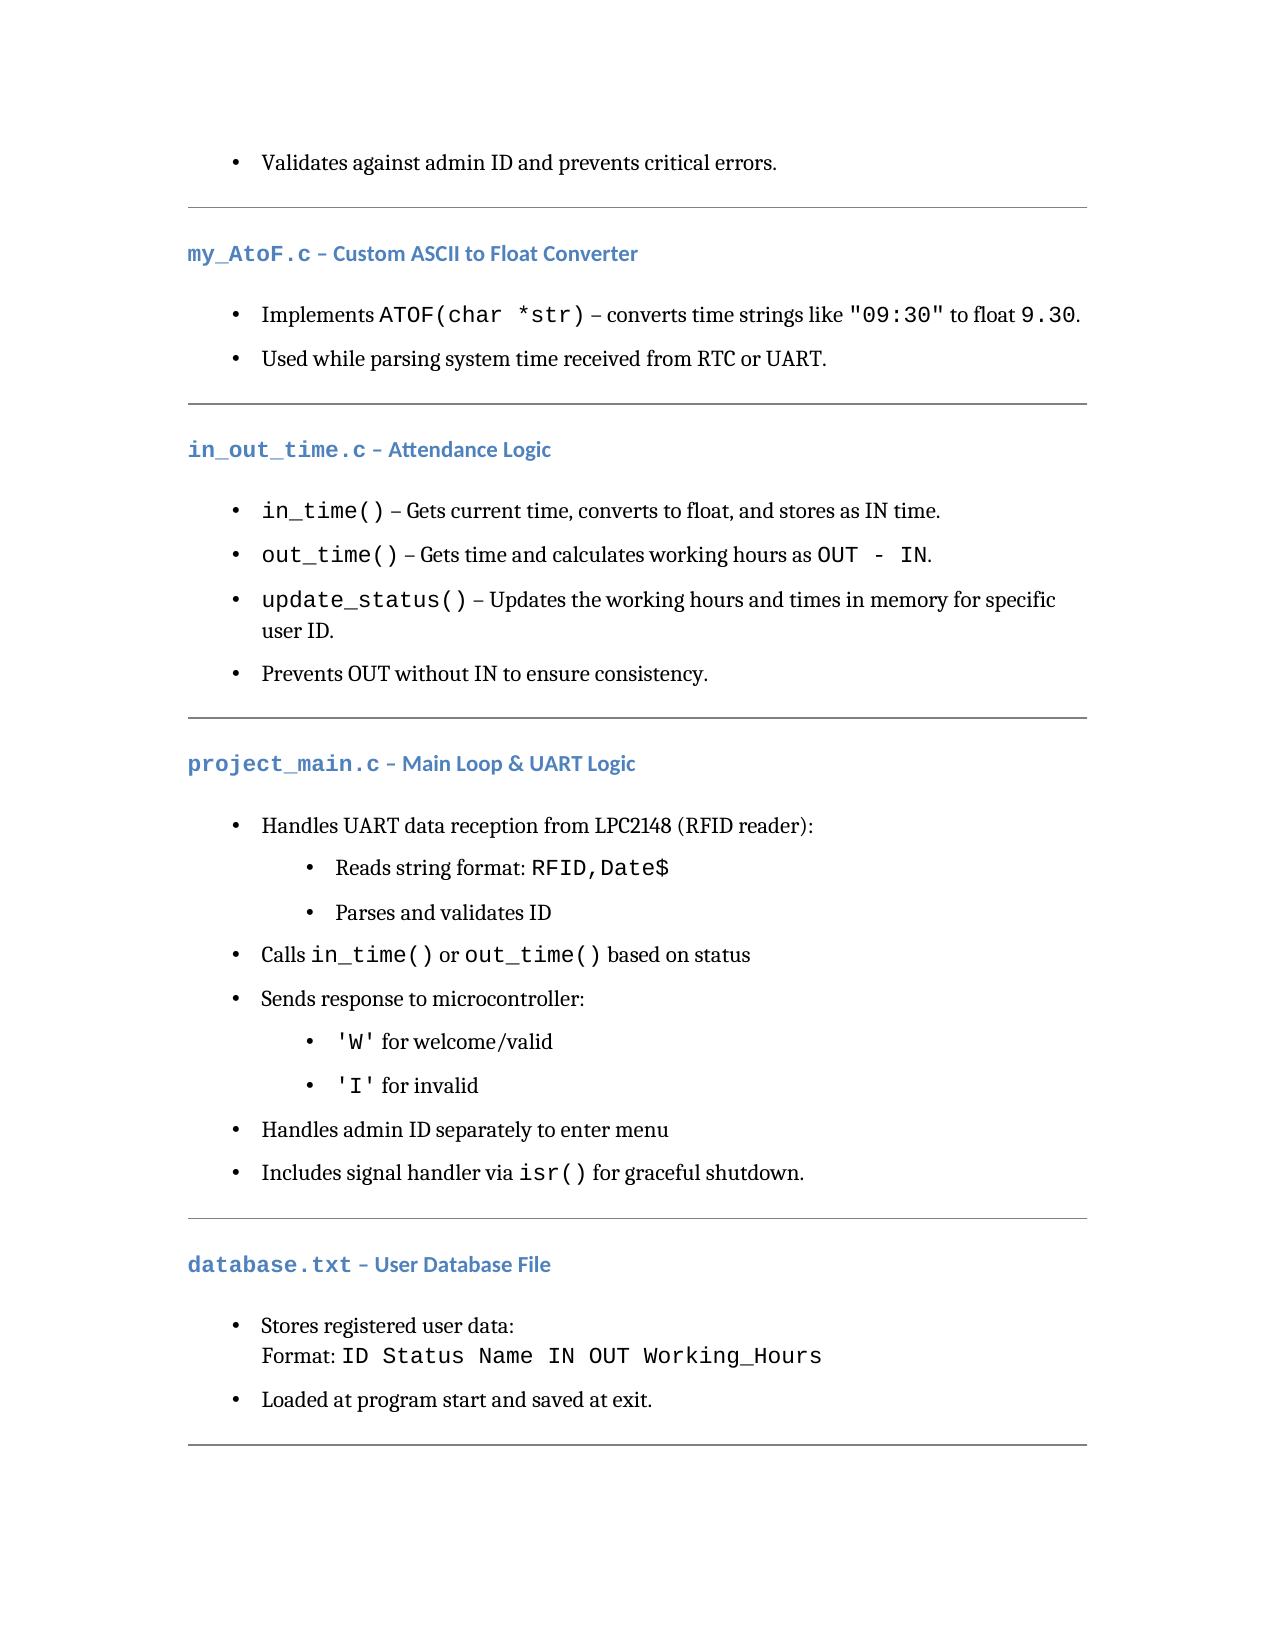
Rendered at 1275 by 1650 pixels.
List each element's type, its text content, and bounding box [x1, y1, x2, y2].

list Implements ATOF(char *str) – converts time strings like "09:30" to float 9.30. [232, 302, 1087, 329]
list update_status() – Updates the working hours and times in memory for specific user ID. [232, 586, 1087, 644]
list out_time() – Gets time and calculates working hours as OUT - IN. [232, 542, 1087, 570]
list Used while parsing system time received from RTC or UART. [232, 346, 1087, 372]
list in_time() – Gets current time, converts to float, and stores as IN time. [232, 498, 1087, 526]
list Loaded at program start and saved at exit. [232, 1387, 1087, 1414]
list Includes signal handler via isr() for graceful shutdown. [232, 1159, 1087, 1187]
subtitle project_main.c – Main Loop & UART Logic [187, 749, 1087, 779]
list Parses and validates ID [306, 899, 1087, 926]
list Calls in_time() or out_time() based on status [232, 942, 1087, 969]
list Validates against admin ID and prevents critical errors. [232, 150, 1087, 176]
list Stores registered user data: Format: ID Status Name IN OUT Working_Hours [232, 1313, 1087, 1371]
list 'W' for welcome/valid [306, 1029, 1087, 1056]
subtitle my_AtoF.c – Custom ASCII to Float Converter [187, 239, 1087, 268]
list Handles admin ID separately to enter menu [232, 1117, 1087, 1143]
list 'I' for invalid [306, 1073, 1087, 1100]
subtitle in_out_time.c – Attendance Logic [187, 435, 1087, 464]
list Reads string format: RFID,Date$ [306, 855, 1087, 883]
list Prevents OUT without IN to ensure consistency. [232, 660, 1087, 687]
list Sends response to microcontroller: [232, 986, 1087, 1012]
list Handles UART data reception from LPC2148 (RFID reader): [232, 812, 1087, 839]
subtitle database.txt – User Database File [187, 1250, 1087, 1279]
